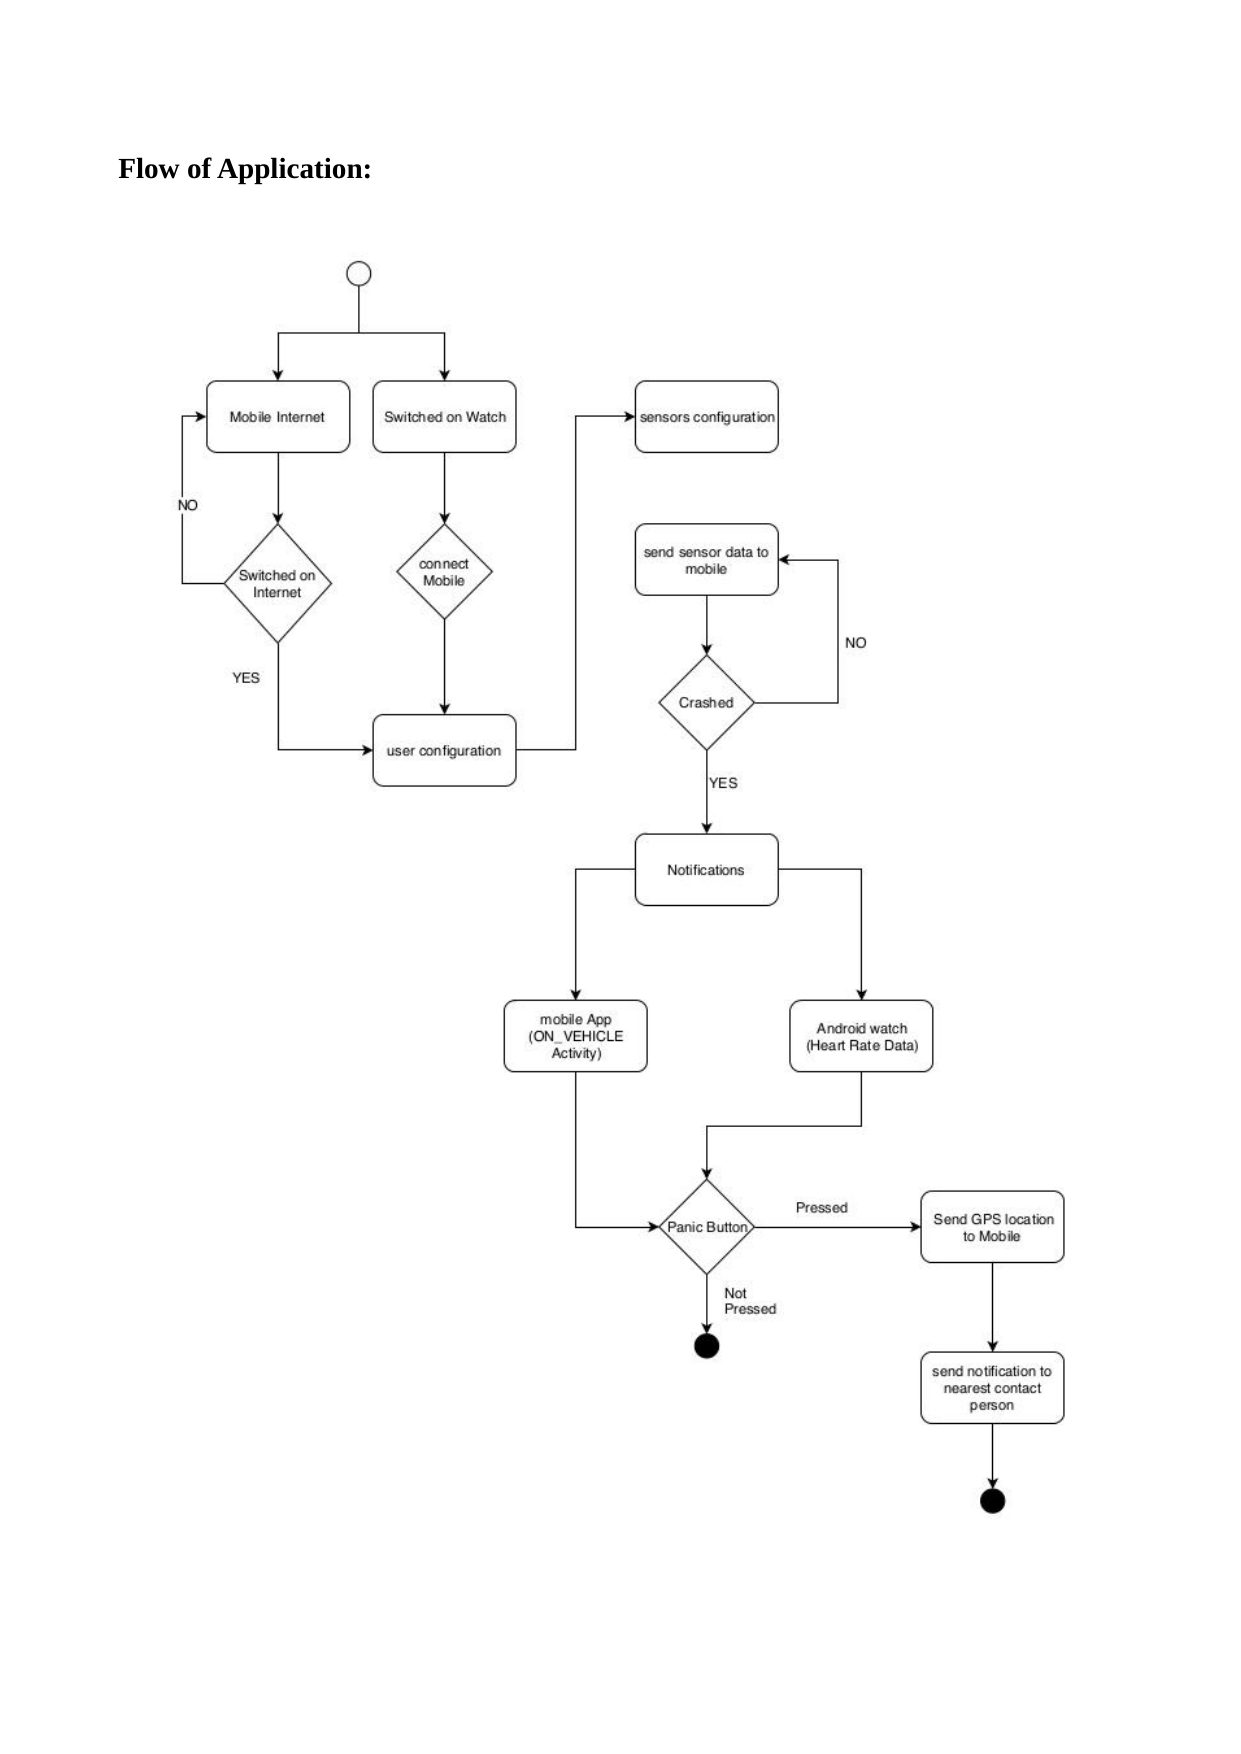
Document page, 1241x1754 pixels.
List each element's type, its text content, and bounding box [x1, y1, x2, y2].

picture [161, 252, 1079, 1632]
text Flow of Application: [118, 152, 1122, 185]
